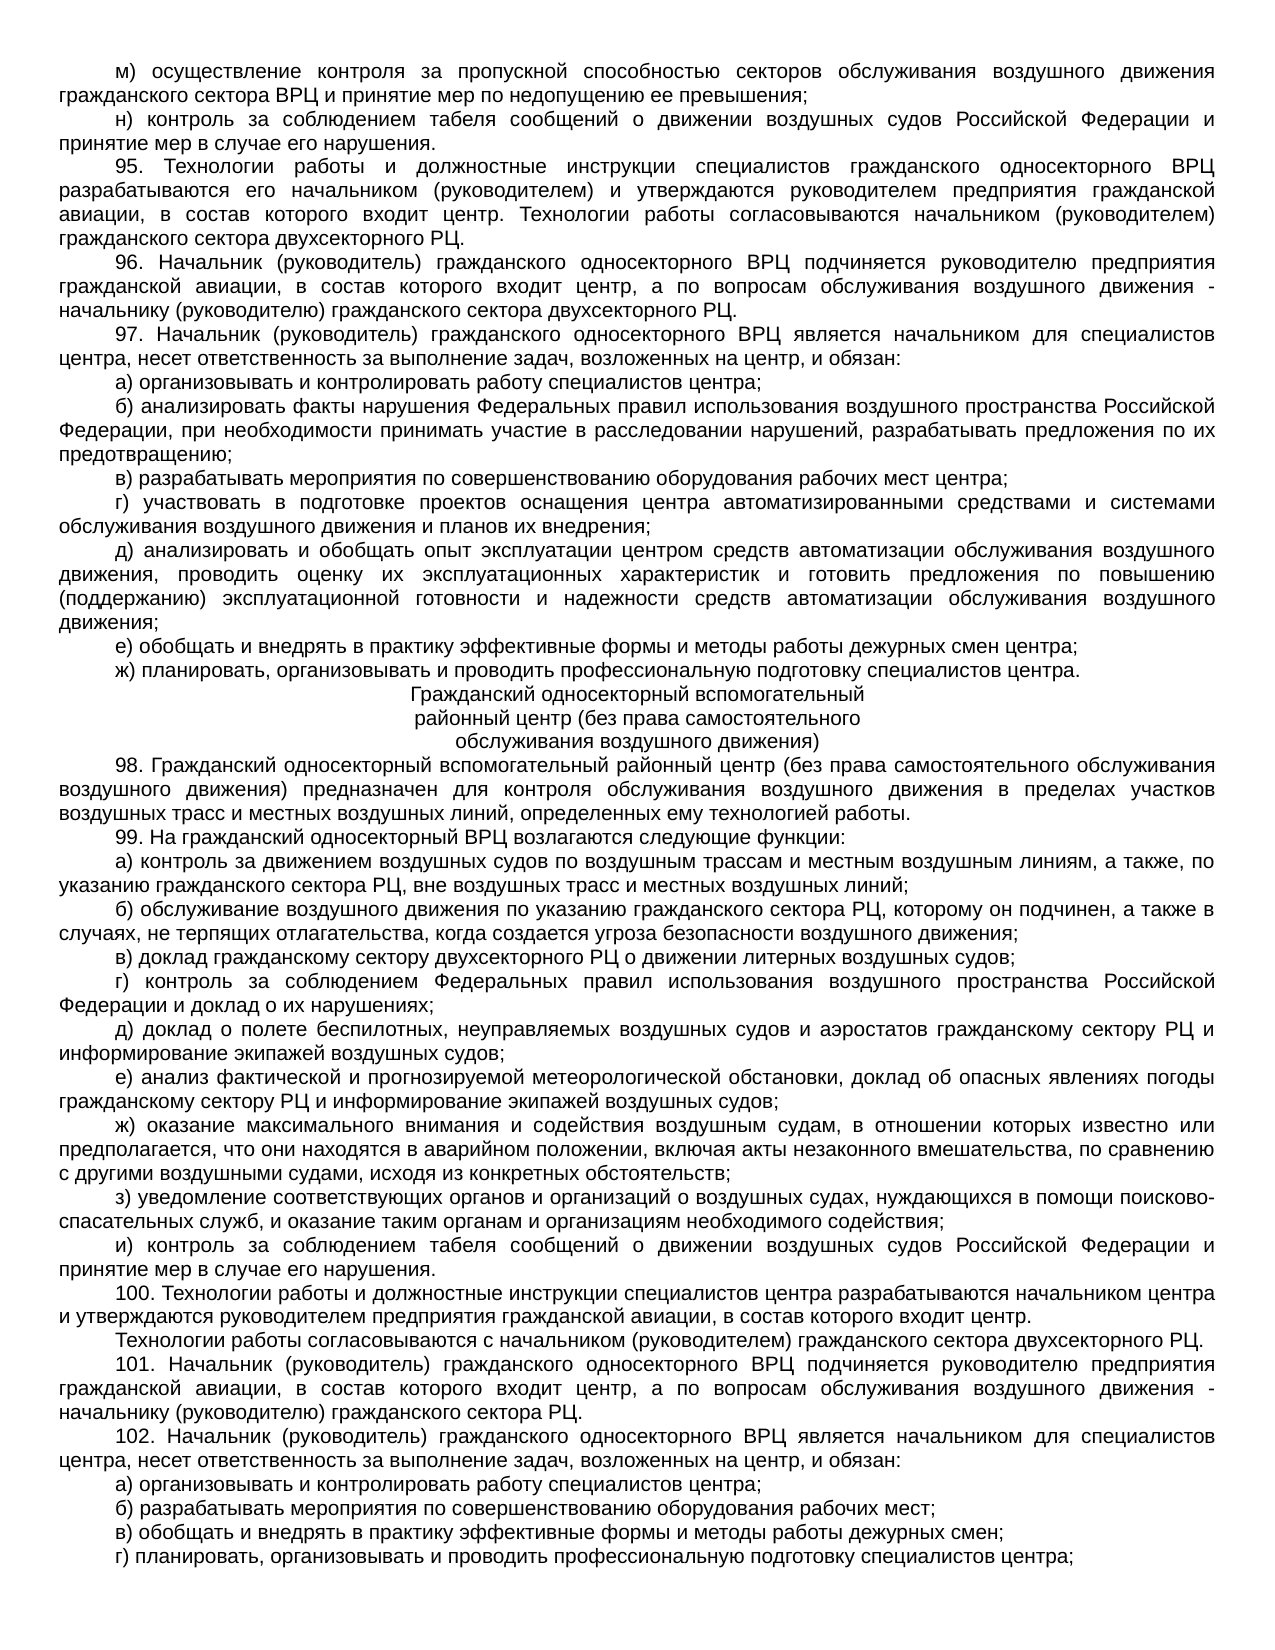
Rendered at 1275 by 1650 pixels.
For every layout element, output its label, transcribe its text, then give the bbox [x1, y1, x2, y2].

text д) анализировать и обобщать опыт эксплуатации центром средств автоматизации обслуживания воздушного движения, проводить оценку их эксплуатационных характеристик и готовить предложения по повышению (поддержанию) эксплуатационной готовности и надежности средств автоматизации обслуживания воздушного движения; [58, 538, 1216, 633]
text Технологии работы согласовываются с начальником (руководителем) гражданского сектора двухсекторного РЦ. [58, 1328, 1216, 1352]
text а) контроль за движением воздушных судов по воздушным трассам и местным воздушным линиям, а также, по указанию гражданского сектора РЦ, вне воздушных трасс и местных воздушных линий; [58, 849, 1216, 897]
text Гражданский односекторный вспомогательный [58, 681, 1216, 705]
text и) контроль за соблюдением табеля сообщений о движении воздушных судов Российской Федерации и принятие мер в случае его нарушения. [58, 1232, 1216, 1280]
text г) планировать, организовывать и проводить профессиональную подготовку специалистов центра; [58, 1544, 1216, 1568]
text б) анализировать факты нарушения Федеральных правил использования воздушного пространства Российской Федерации, при необходимости принимать участие в расследовании нарушений, разрабатывать предложения по их предотвращению; [58, 394, 1216, 466]
text 96. Начальник (руководитель) гражданского односекторного ВРЦ подчиняется руководителю предприятия гражданской авиации, в состав которого входит центр, а по вопросам обслуживания воздушного движения - начальнику (руководителю) гражданского сектора двухсекторного РЦ. [58, 250, 1216, 322]
text в) разрабатывать мероприятия по совершенствованию оборудования рабочих мест центра; [58, 466, 1216, 490]
text м) осуществление контроля за пропускной способностью секторов обслуживания воздушного движения гражданского сектора ВРЦ и принятие мер по недопущению ее превышения; [58, 58, 1216, 106]
text 98. Гражданский односекторный вспомогательный районный центр (без права самостоятельного обслуживания воздушного движения) предназначен для контроля обслуживания воздушного движения в пределах участков воздушных трасс и местных воздушных линий, определенных ему технологией работы. [58, 753, 1216, 825]
text в) доклад гражданскому сектору двухсекторного РЦ о движении литерных воздушных судов; [58, 945, 1216, 969]
text г) участвовать в подготовке проектов оснащения центра автоматизированными средствами и системами обслуживания воздушного движения и планов их внедрения; [58, 490, 1216, 538]
text 100. Технологии работы и должностные инструкции специалистов центра разрабатываются начальником центра и утверждаются руководителем предприятия гражданской авиации, в состав которого входит центр. [58, 1280, 1216, 1328]
text ж) планировать, организовывать и проводить профессиональную подготовку специалистов центра. [58, 657, 1216, 681]
text районный центр (без права самостоятельного [58, 705, 1216, 729]
text б) разрабатывать мероприятия по совершенствованию оборудования рабочих мест; [58, 1496, 1216, 1520]
text 95. Технологии работы и должностные инструкции специалистов гражданского односекторного ВРЦ разрабатываются его начальником (руководителем) и утверждаются руководителем предприятия гражданской авиации, в состав которого входит центр. Технологии работы согласовываются начальником (руководителем) гражданского сектора двухсекторного РЦ. [58, 154, 1216, 250]
text 99. На гражданский односекторный ВРЦ возлагаются следующие функции: [58, 825, 1216, 849]
text 97. Начальник (руководитель) гражданского односекторного ВРЦ является начальником для специалистов центра, несет ответственность за выполнение задач, возложенных на центр, и обязан: [58, 322, 1216, 370]
text 102. Начальник (руководитель) гражданского односекторного ВРЦ является начальником для специалистов центра, несет ответственность за выполнение задач, возложенных на центр, и обязан: [58, 1424, 1216, 1472]
text а) организовывать и контролировать работу специалистов центра; [58, 370, 1216, 394]
text в) обобщать и внедрять в практику эффективные формы и методы работы дежурных смен; [58, 1520, 1216, 1544]
text з) уведомление соответствующих органов и организаций о воздушных судах, нуждающихся в помощи поисково-спасательных служб, и оказание таким органам и организациям необходимого содействия; [58, 1184, 1216, 1232]
text д) доклад о полете беспилотных, неуправляемых воздушных судов и аэростатов гражданскому сектору РЦ и информирование экипажей воздушных судов; [58, 1017, 1216, 1065]
text а) организовывать и контролировать работу специалистов центра; [58, 1472, 1216, 1496]
text г) контроль за соблюдением Федеральных правил использования воздушного пространства Российской Федерации и доклад о их нарушениях; [58, 969, 1216, 1017]
text е) обобщать и внедрять в практику эффективные формы и методы работы дежурных смен центра; [58, 633, 1216, 657]
text е) анализ фактической и прогнозируемой метеорологической обстановки, доклад об опасных явлениях погоды гражданскому сектору РЦ и информирование экипажей воздушных судов; [58, 1065, 1216, 1113]
text 101. Начальник (руководитель) гражданского односекторного ВРЦ подчиняется руководителю предприятия гражданской авиации, в состав которого входит центр, а по вопросам обслуживания воздушного движения - начальнику (руководителю) гражданского сектора РЦ. [58, 1352, 1216, 1424]
text обслуживания воздушного движения) [58, 729, 1216, 753]
text б) обслуживание воздушного движения по указанию гражданского сектора РЦ, которому он подчинен, а также в случаях, не терпящих отлагательства, когда создается угроза безопасности воздушного движения; [58, 897, 1216, 945]
text ж) оказание максимального внимания и содействия воздушным судам, в отношении которых известно или предполагается, что они находятся в аварийном положении, включая акты незаконного вмешательства, по сравнению с другими воздушными судами, исходя из конкретных обстоятельств; [58, 1113, 1216, 1184]
text н) контроль за соблюдением табеля сообщений о движении воздушных судов Российской Федерации и принятие мер в случае его нарушения. [58, 106, 1216, 154]
